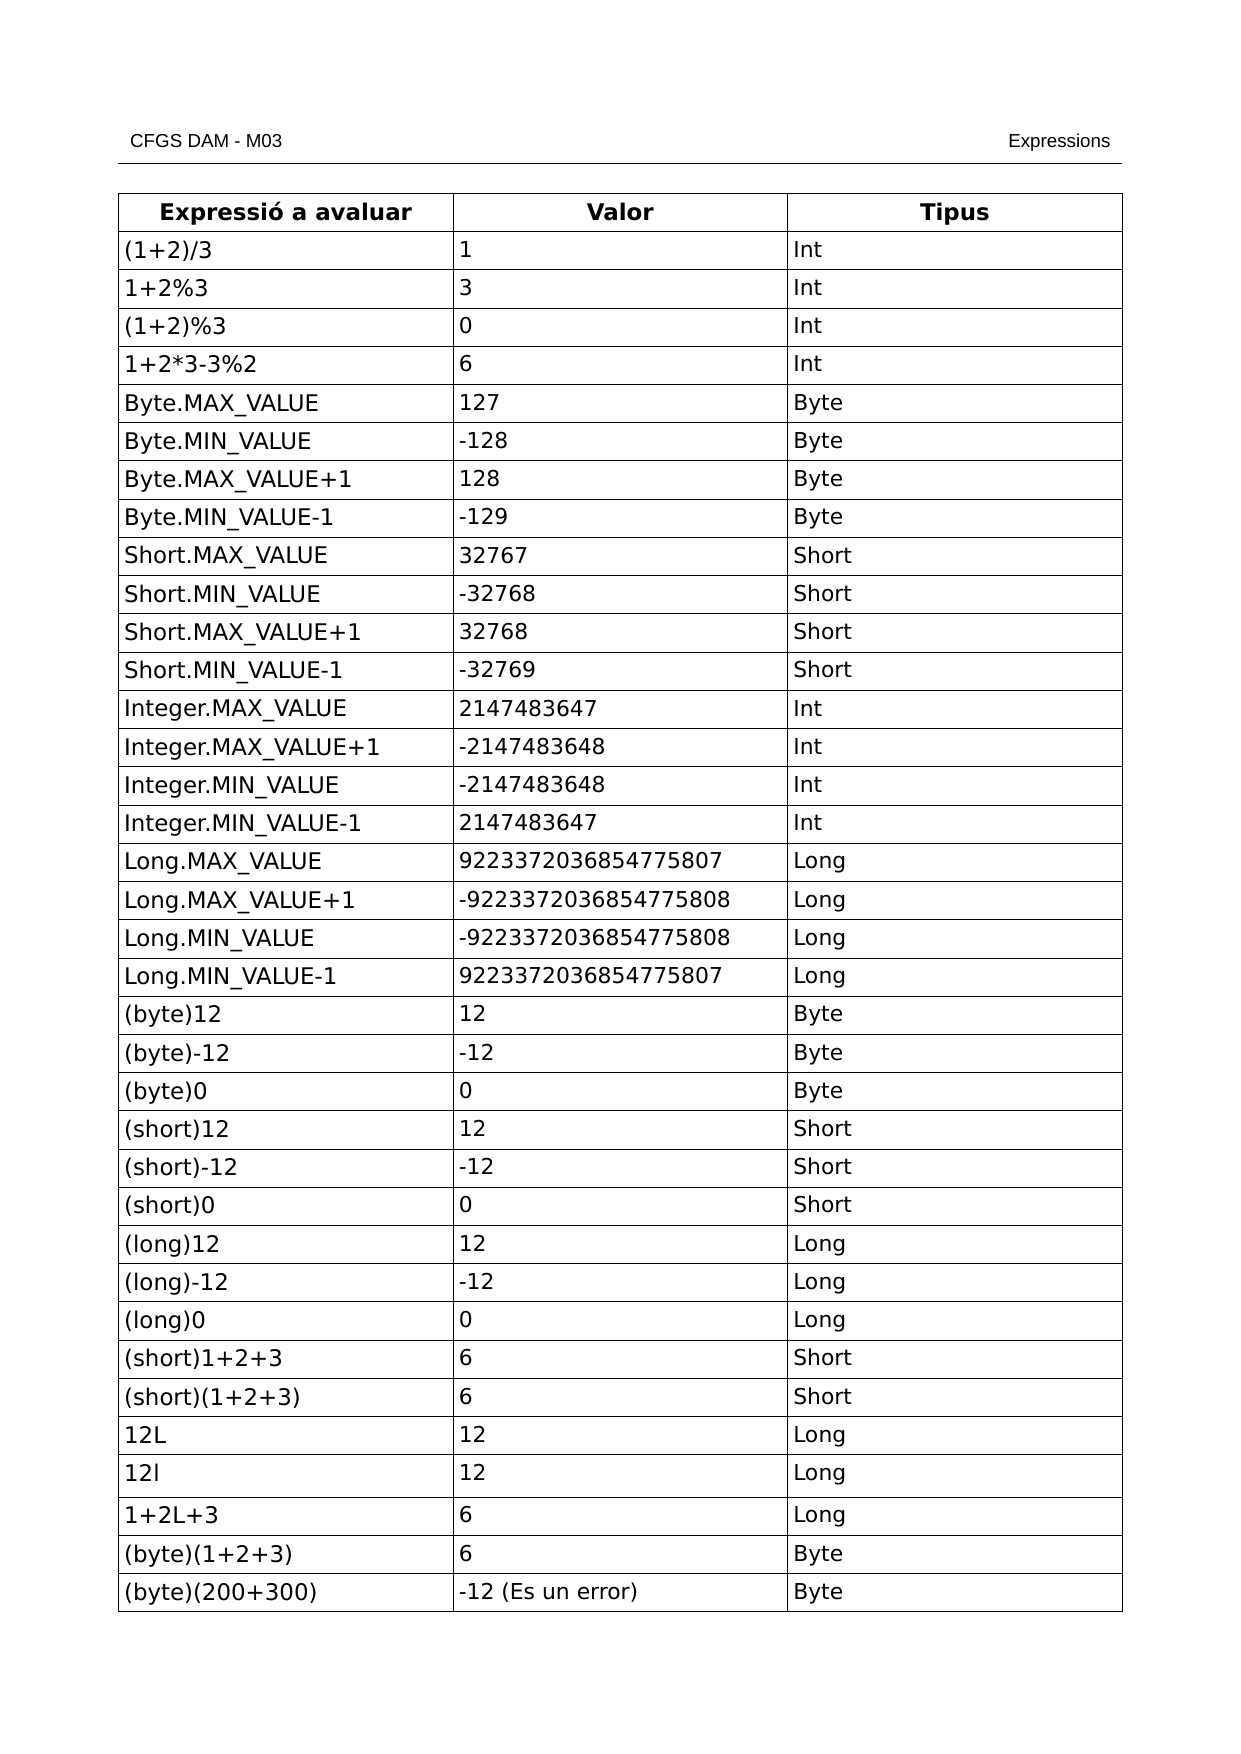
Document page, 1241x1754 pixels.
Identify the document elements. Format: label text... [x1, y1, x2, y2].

table_cell 6 [454, 347, 787, 384]
table_cell (byte)0 [119, 1073, 453, 1110]
table_cell (byte)12 [119, 997, 453, 1034]
table_cell Int [788, 767, 1122, 804]
table_cell 12 [454, 997, 787, 1034]
table_cell Byte [788, 1536, 1122, 1573]
table_cell Short.MAX_VALUE+1 [119, 614, 453, 652]
table_cell 0 [454, 1188, 787, 1225]
table_cell Byte.MAX_VALUE+1 [119, 461, 453, 499]
table_cell Int [788, 691, 1122, 728]
table_cell 12 [454, 1455, 787, 1497]
table_cell Long [788, 1455, 1122, 1497]
table_cell -12 (Es un error) [454, 1574, 787, 1611]
table_cell (short)1+2+3 [119, 1341, 453, 1378]
table_cell (long)0 [119, 1302, 453, 1340]
table_cell Integer.MIN_VALUE-1 [119, 806, 453, 843]
table_cell Byte.MIN_VALUE [119, 423, 453, 460]
table_cell 12L [119, 1417, 453, 1454]
table_cell Integer.MIN_VALUE [119, 767, 453, 804]
table_cell Byte [788, 1073, 1122, 1110]
table_cell 1+2%3 [119, 270, 453, 307]
table_cell 127 [454, 385, 787, 422]
table_cell -12 [454, 1035, 787, 1072]
table_cell Short [788, 1150, 1122, 1187]
table_cell 6 [454, 1498, 787, 1535]
table_cell (short)12 [119, 1111, 453, 1148]
table_cell -12 [454, 1264, 787, 1301]
table_cell Byte [788, 997, 1122, 1034]
table_cell 12 [454, 1111, 787, 1148]
table_cell -9223372036854775808 [454, 882, 787, 919]
table_cell 0 [454, 1302, 787, 1340]
table_cell (long)12 [119, 1226, 453, 1263]
table_cell Int [788, 729, 1122, 766]
table_cell (long)-12 [119, 1264, 453, 1301]
table_cell Long.MIN_VALUE-1 [119, 959, 453, 996]
table_cell -129 [454, 500, 787, 537]
table_cell (1+2)/3 [119, 232, 453, 269]
table_cell Int [788, 232, 1122, 269]
table_cell 1+2L+3 [119, 1498, 453, 1535]
table_cell Long [788, 844, 1122, 881]
table_cell -2147483648 [454, 767, 787, 804]
table_cell 1+2*3-3%2 [119, 347, 453, 384]
table_cell Short [788, 1341, 1122, 1378]
table_cell Long [788, 1226, 1122, 1263]
table_cell 12 [454, 1417, 787, 1454]
table_cell Byte [788, 500, 1122, 537]
table_cell 6 [454, 1536, 787, 1573]
table_header Expressió a avaluar [119, 194, 453, 231]
table_cell 6 [454, 1379, 787, 1416]
table_cell Byte [788, 461, 1122, 499]
table_header Tipus [788, 194, 1122, 231]
table_cell 2147483647 [454, 691, 787, 728]
table_cell Byte.MAX_VALUE [119, 385, 453, 422]
table_cell Byte [788, 423, 1122, 460]
table_cell Short [788, 1188, 1122, 1225]
table_cell Int [788, 347, 1122, 384]
table_cell Short [788, 538, 1122, 575]
table_cell (byte)(1+2+3) [119, 1536, 453, 1573]
table_cell 128 [454, 461, 787, 499]
table_cell Int [788, 806, 1122, 843]
table_cell Byte [788, 385, 1122, 422]
table_cell Short.MAX_VALUE [119, 538, 453, 575]
table_cell Short.MIN_VALUE [119, 576, 453, 613]
table_cell Long [788, 1302, 1122, 1340]
table_cell -128 [454, 423, 787, 460]
table_cell Short [788, 1111, 1122, 1148]
table_cell 9223372036854775807 [454, 844, 787, 881]
table_cell Int [788, 309, 1122, 346]
table_cell (byte)(200+300) [119, 1574, 453, 1611]
table_cell Long [788, 959, 1122, 996]
table_cell Byte.MIN_VALUE-1 [119, 500, 453, 537]
table_cell (short)-12 [119, 1150, 453, 1187]
table_header Valor [454, 194, 787, 231]
table_cell Long.MAX_VALUE [119, 844, 453, 881]
table_cell (1+2)%3 [119, 309, 453, 346]
table_cell (short)0 [119, 1188, 453, 1225]
table_cell Integer.MAX_VALUE [119, 691, 453, 728]
table_cell 12l [119, 1455, 453, 1497]
table_cell -9223372036854775808 [454, 920, 787, 957]
table_cell 3 [454, 270, 787, 307]
table_cell Long [788, 1498, 1122, 1535]
table_cell 6 [454, 1341, 787, 1378]
table_cell Int [788, 270, 1122, 307]
table_cell Long.MIN_VALUE [119, 920, 453, 957]
table_cell Short [788, 1379, 1122, 1416]
table_cell 1 [454, 232, 787, 269]
table_cell 2147483647 [454, 806, 787, 843]
table_cell Long [788, 882, 1122, 919]
table_cell -12 [454, 1150, 787, 1187]
table_cell -32768 [454, 576, 787, 613]
table_cell Long [788, 1417, 1122, 1454]
table_cell (byte)-12 [119, 1035, 453, 1072]
table_cell Long [788, 1264, 1122, 1301]
table_cell Long [788, 920, 1122, 957]
table_cell 0 [454, 309, 787, 346]
table_cell 0 [454, 1073, 787, 1110]
table_cell Short [788, 614, 1122, 652]
table_cell 32768 [454, 614, 787, 652]
table_cell 9223372036854775807 [454, 959, 787, 996]
table_cell 32767 [454, 538, 787, 575]
table_cell Short [788, 653, 1122, 690]
table_cell Byte [788, 1574, 1122, 1611]
table_cell Short.MIN_VALUE-1 [119, 653, 453, 690]
table_cell Long.MAX_VALUE+1 [119, 882, 453, 919]
table_cell -32769 [454, 653, 787, 690]
table_cell -2147483648 [454, 729, 787, 766]
table_cell Integer.MAX_VALUE+1 [119, 729, 453, 766]
table_cell Byte [788, 1035, 1122, 1072]
table_cell Short [788, 576, 1122, 613]
table_cell 12 [454, 1226, 787, 1263]
table_cell (short)(1+2+3) [119, 1379, 453, 1416]
